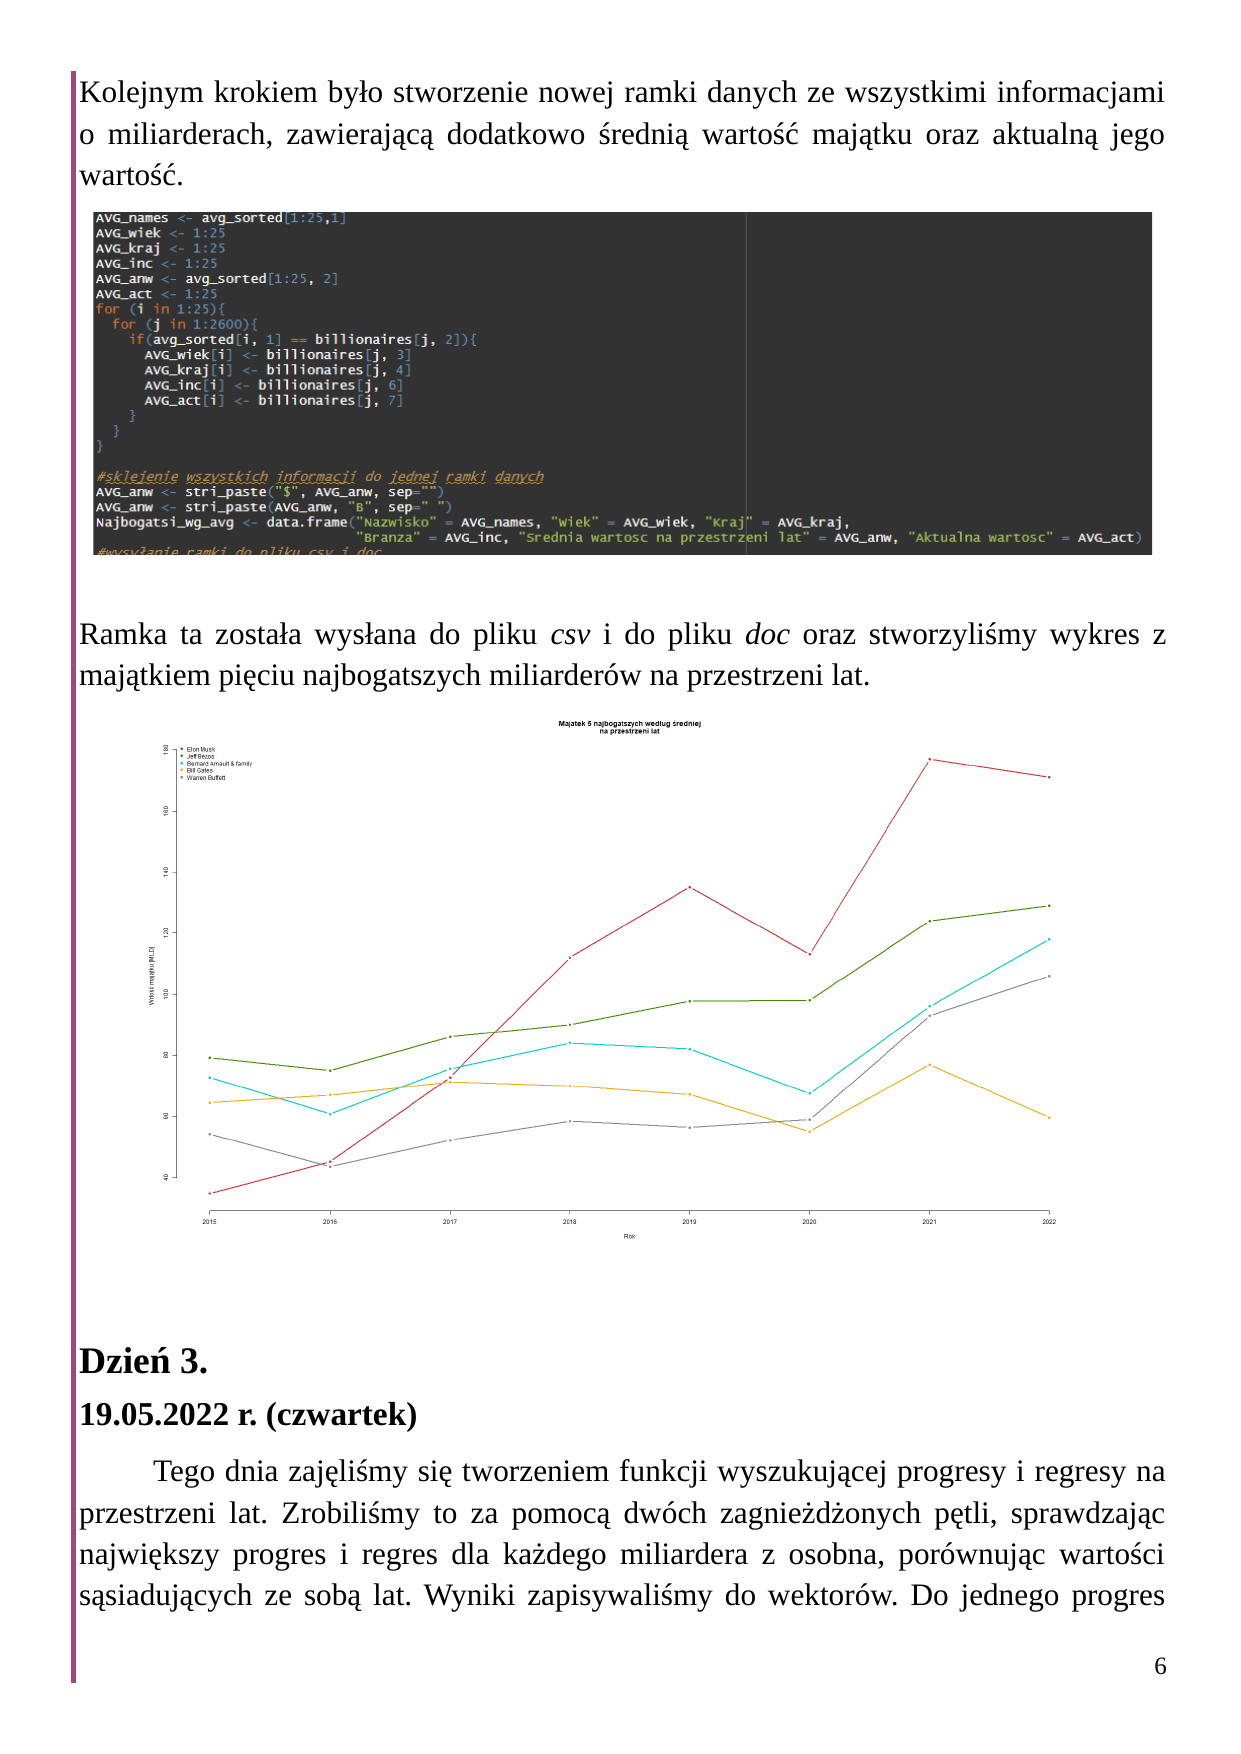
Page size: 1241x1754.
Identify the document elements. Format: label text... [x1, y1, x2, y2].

text Ramka ta została wysłana do pliku csv i do pliku doc oraz stworzyliśmy wykres z majątkiem pięciu najbogatszych miliarderów na przestrzeni lat. [79, 615, 1166, 692]
text Tego dnia zajęliśmy się tworzeniem funkcji wyszukującej progresy i regresy na przestrzeni lat. Zrobiliśmy to za pomocą dwóch zagnieżdżonych pętli, sprawdzając największy progres i regres dla każdego miliardera z osobna, porównując wartości sąsiadujących ze sobą lat. Wyniki zapisywaliśmy do wektorów. Do jednego progres [79, 1453, 1166, 1612]
subtitle Dzień 3. [79, 1338, 1166, 1381]
text 19.05.2022 r. (czwartek) [79, 1394, 1166, 1432]
picture [147, 712, 1098, 1247]
picture [93, 212, 1153, 555]
text Kolejnym krokiem było stworzenie nowej ramki danych ze wszystkimi informacjami o miliarderach, zawierającą dodatkowo średnią wartość majątku oraz aktualną jego wartość. [79, 74, 1166, 192]
